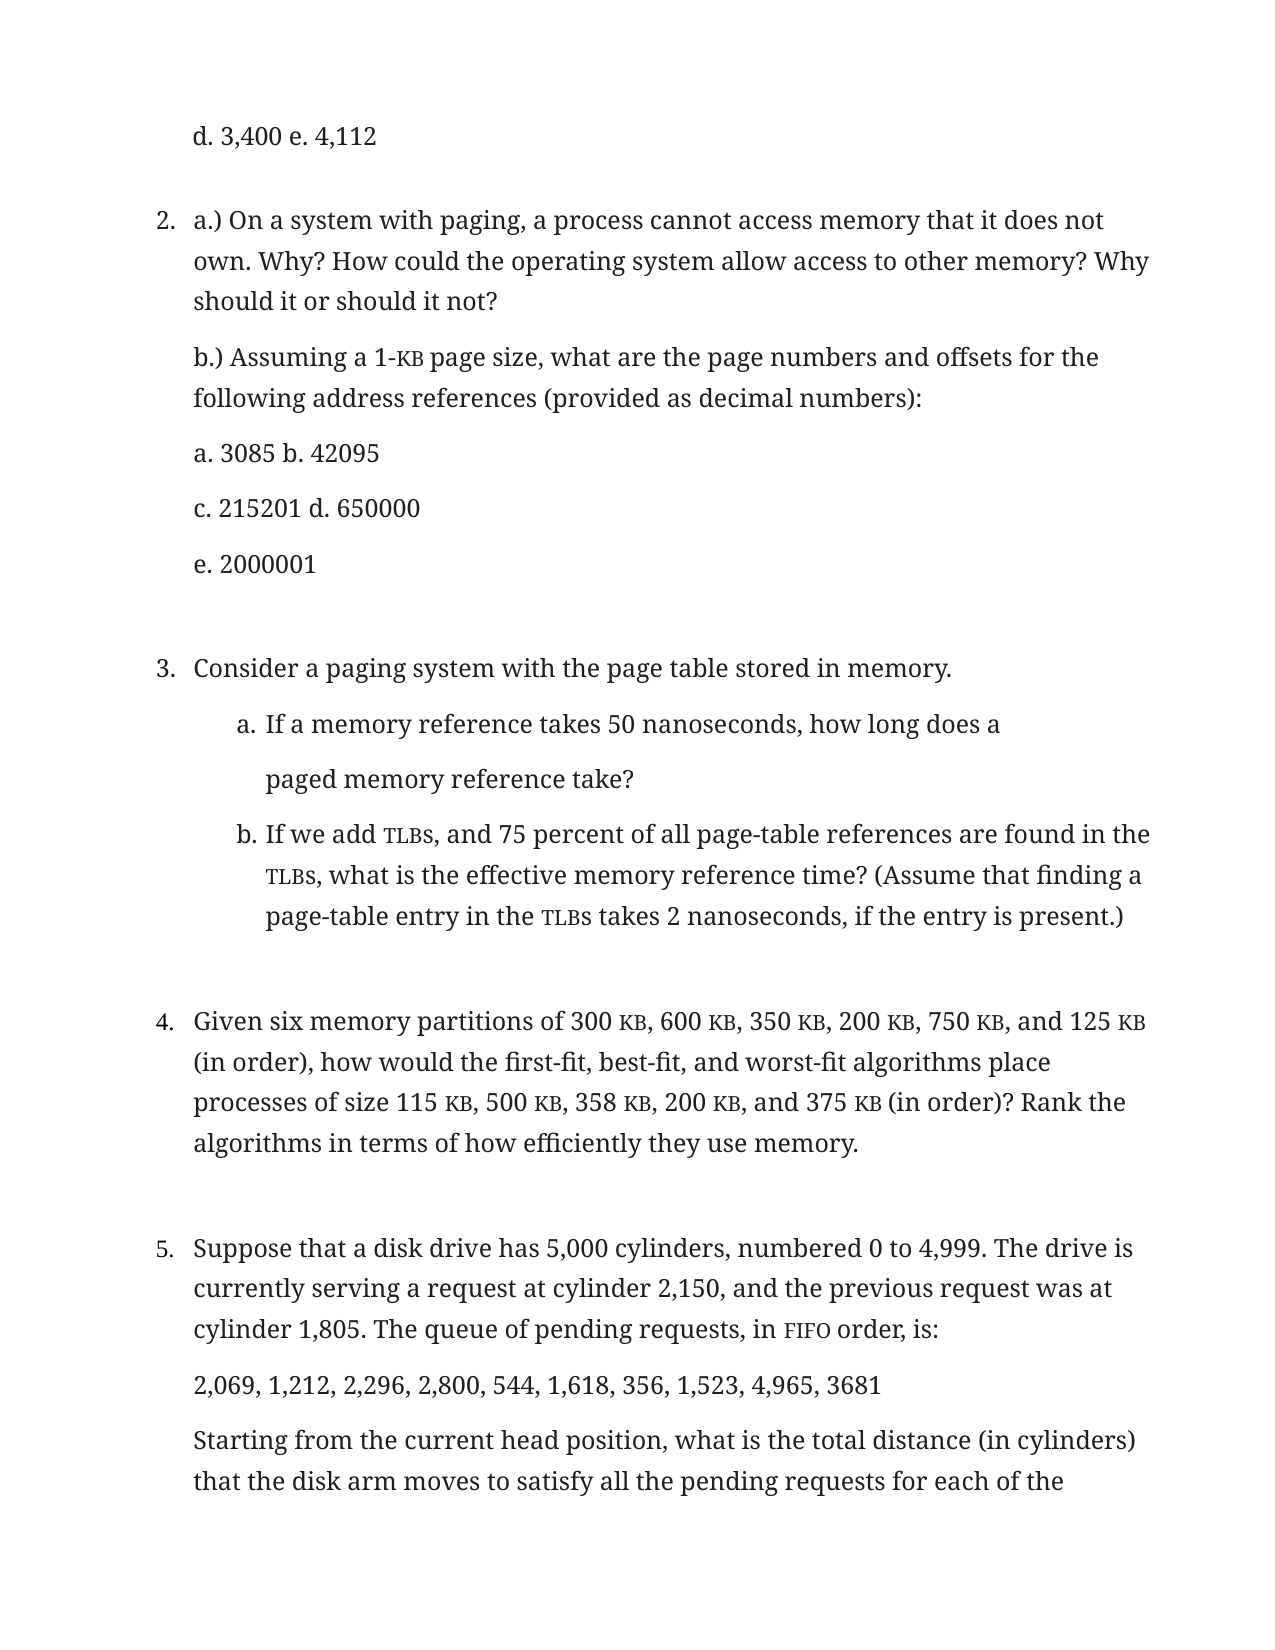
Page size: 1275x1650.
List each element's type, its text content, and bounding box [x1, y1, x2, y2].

text d. 3,400 e. 4,112 [118, 118, 1157, 152]
list b.) Assuming a 1-KB page size, what are the page numbers and offsets for the following address references (provided as decimal numbers): [156, 339, 1157, 414]
list a.) On a system with paging, a process cannot access memory that it does not own. Why? How could the operating system allow access to other memory? Why should it or should it not? [156, 202, 1157, 318]
list If we add TLBs, and 75 percent of all page-table references are found in the TLBs, what is the effective memory reference time? (Assume that finding a page-table entry in the TLBs takes 2 nanoseconds, if the entry is present.) [236, 817, 1157, 933]
list Given six memory partitions of 300 KB, 600 KB, 350 KB, 200 KB, 750 KB, and 125 KB (in order), how would the first-fit, best-fit, and worst-fit algorithms place processes of size 115 KB, 500 KB, 358 KB, 200 KB, and 375 KB (in order)? Rank the algorithms in terms of how efficiently they use memory. [156, 1003, 1157, 1160]
list c. 215201 d. 650000 [156, 491, 1157, 525]
list paged memory reference take? [236, 762, 1157, 796]
list Starting from the current head position, what is the total distance (in cylinders) that the disk arm moves to satisfy all the pending requests for each of the [156, 1423, 1157, 1498]
list Consider a paging system with the page table stored in memory. [156, 651, 1157, 685]
list 2,069, 1,212, 2,296, 2,800, 544, 1,618, 356, 1,523, 4,965, 3681 [156, 1367, 1157, 1401]
list a. 3085 b. 42095 [156, 436, 1157, 470]
list If a memory reference takes 50 nanoseconds, how long does a [236, 706, 1157, 740]
list e. 2000001 [156, 546, 1157, 581]
list Suppose that a disk drive has 5,000 cylinders, numbered 0 to 4,999. The drive is currently serving a request at cylinder 2,150, and the previous request was at cylinder 1,805. The queue of pending requests, in FIFO order, is: [156, 1230, 1157, 1346]
